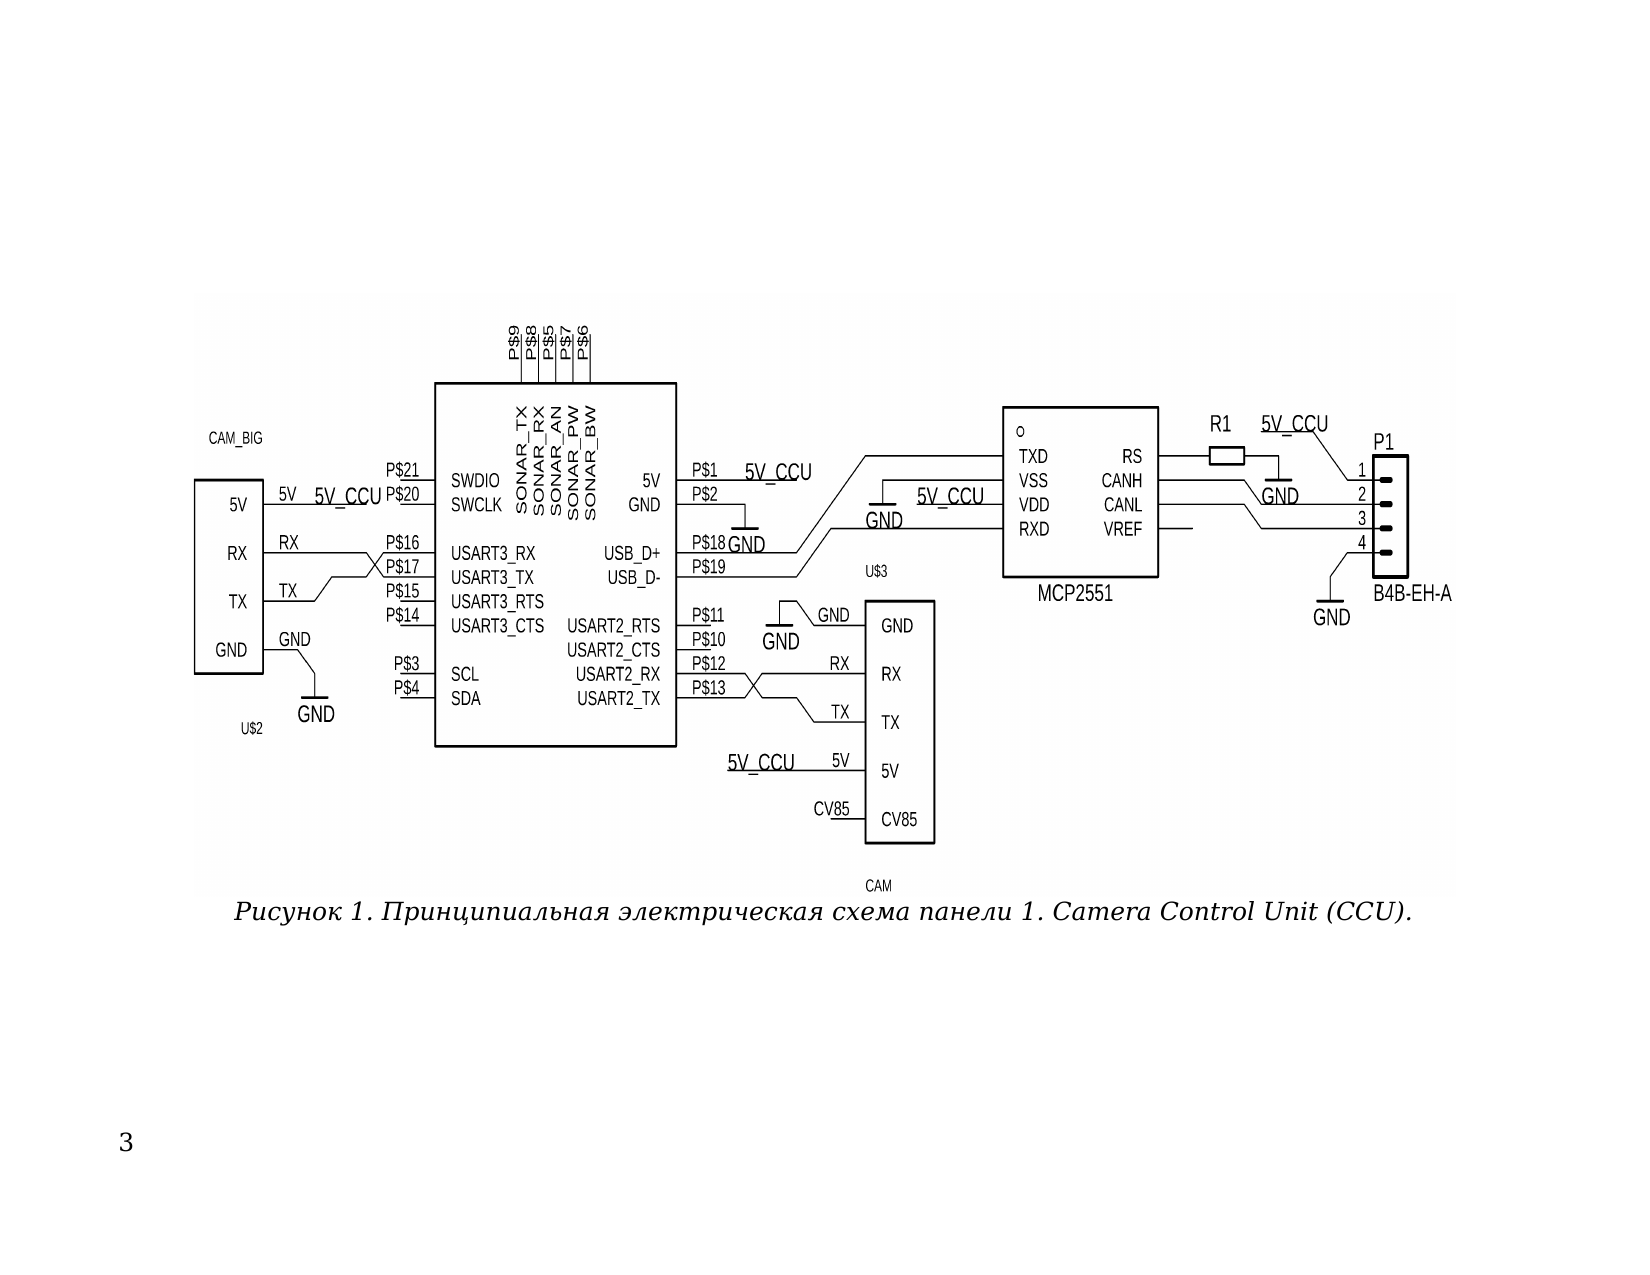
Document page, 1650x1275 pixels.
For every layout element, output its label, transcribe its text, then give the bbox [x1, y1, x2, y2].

picture [193, 293, 1457, 897]
text Рисунок 1. Принципиальная электрическая схема панели 1. Camera Control Unit (CCU). [118, 897, 1532, 926]
